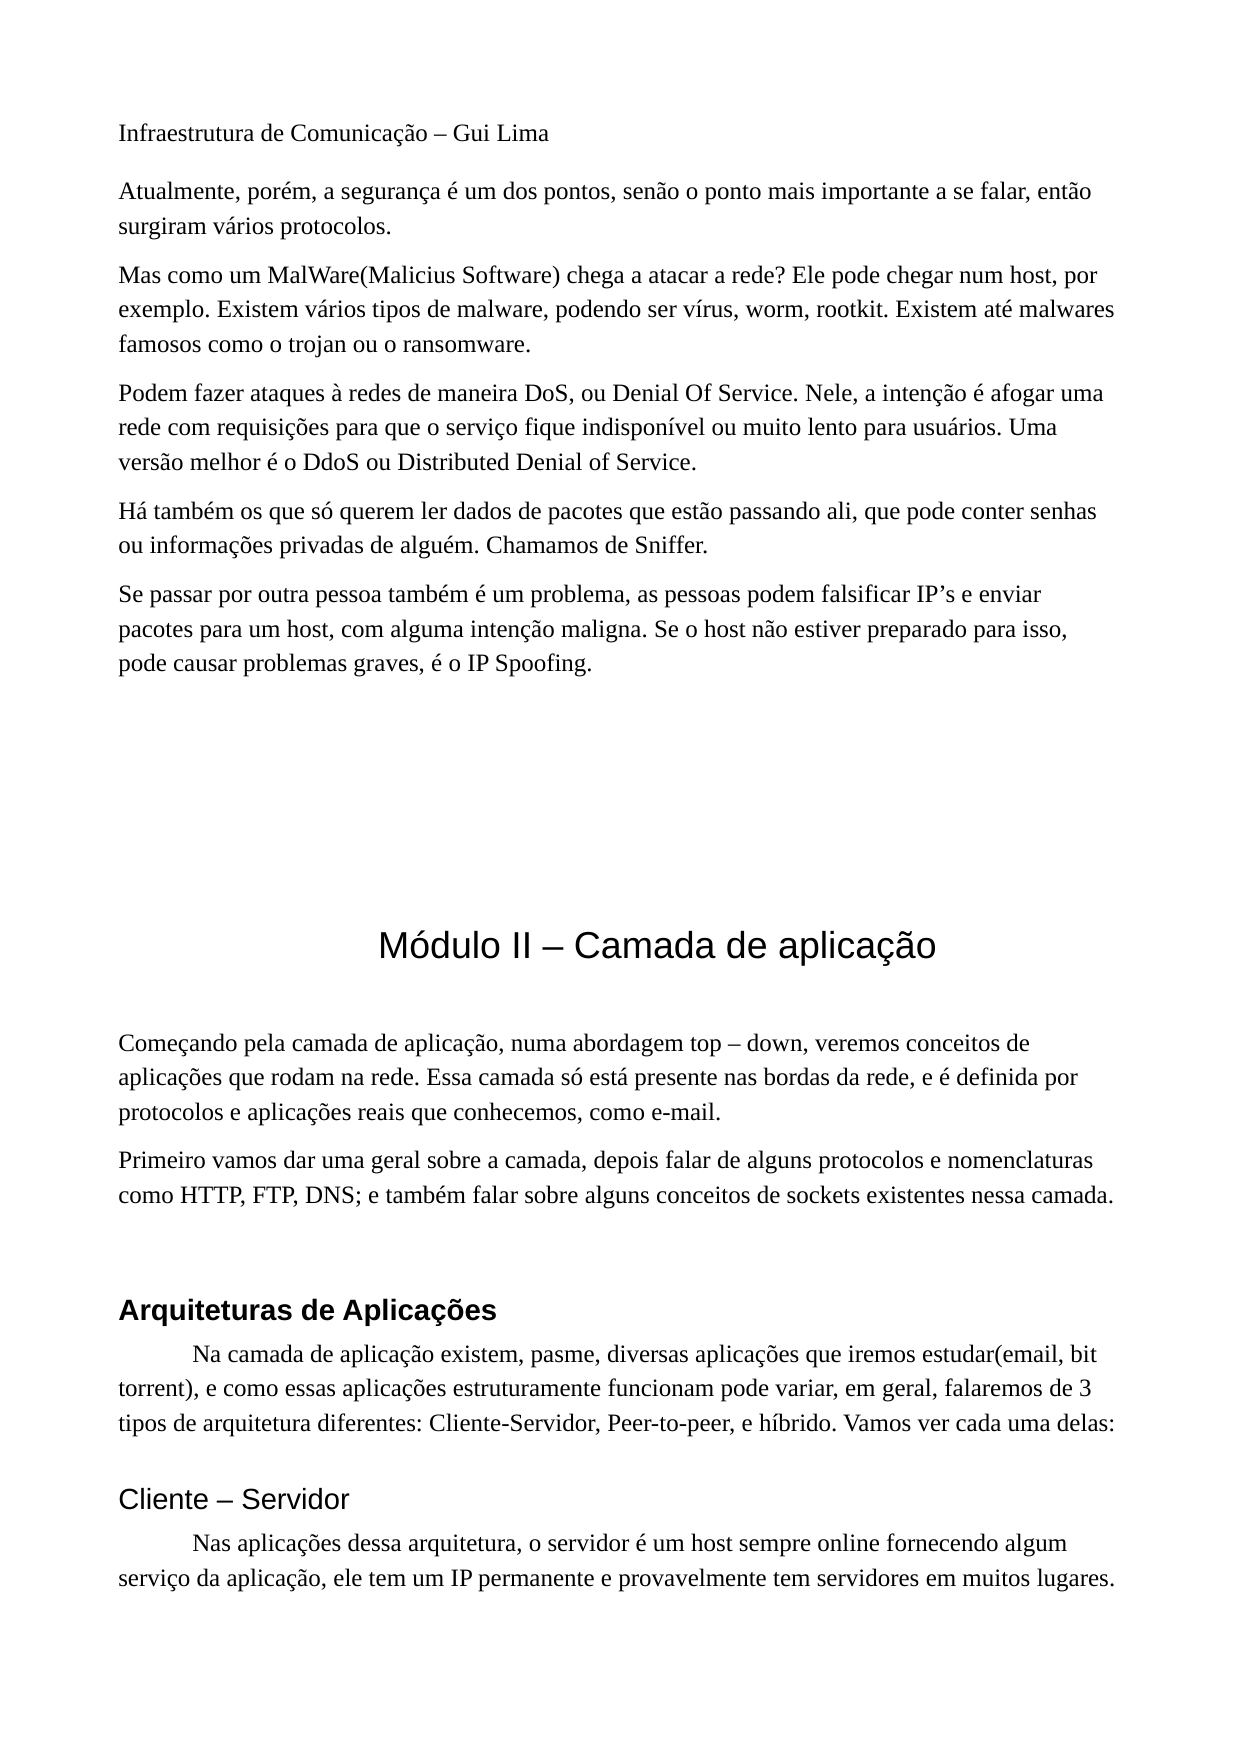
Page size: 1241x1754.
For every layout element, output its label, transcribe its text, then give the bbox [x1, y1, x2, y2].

text Podem fazer ataques à redes de maneira DoS, ou Denial Of Service. Nele, a intenção é afogar uma rede com requisições para que o serviço fique indisponível ou muito lento para usuários. Uma versão melhor é o DdoS ou Distributed Denial of Service. [118, 378, 1122, 476]
text Se passar por outra pessoa também é um problema, as pessoas podem falsificar IP’s e enviar pacotes para um host, com alguma intenção maligna. Se o host não estiver preparado para isso, pode causar problemas graves, é o IP Spoofing. [118, 579, 1122, 677]
text Atualmente, porém, a segurança é um dos pontos, senão o ponto mais importante a se falar, então surgiram vários protocolos. [118, 176, 1122, 239]
text Há também os que só querem ler dados de pacotes que estão passando ali, que pode conter senhas ou informações privadas de alguém. Chamamos de Sniffer. [118, 496, 1122, 559]
text Primeiro vamos dar uma geral sobre a camada, depois falar de alguns protocolos e nomenclaturas como HTTP, FTP, DNS; e também falar sobre alguns conceitos de sockets existentes nessa camada. [118, 1146, 1122, 1209]
subtitle Módulo II – Camada de aplicação [118, 923, 1122, 966]
text Mas como um MalWare(Malicius Software) chega a atacar a rede? Ele pode chegar num host, por exemplo. Existem vários tipos de malware, podendo ser vírus, worm, rootkit. Existem até malwares famosos como o trojan ou o ransomware. [118, 260, 1122, 358]
subtitle Cliente – Servidor [118, 1482, 1122, 1516]
text Na camada de aplicação existem, pasme, diversas aplicações que iremos estudar(email, bit torrent), e como essas aplicações estruturamente funcionam pode variar, em geral, falaremos de 3 tipos de arquitetura diferentes: Cliente-Servidor, Peer-to-peer, e híbrido. Vamos ver cada uma delas: [118, 1339, 1122, 1437]
text Nas aplicações dessa arquitetura, o servidor é um host sempre online fornecendo algum serviço da aplicação, ele tem um IP permanente e provavelmente tem servidores em muitos lugares. [118, 1528, 1122, 1591]
subtitle Arquiteturas de Aplicações [118, 1293, 1122, 1327]
text Começando pela camada de aplicação, numa abordagem top – down, veremos conceitos de aplicações que rodam na rede. Essa camada só está presente nas bordas da rede, e é definida por protocolos e aplicações reais que conhecemos, como e-mail. [118, 1028, 1122, 1125]
